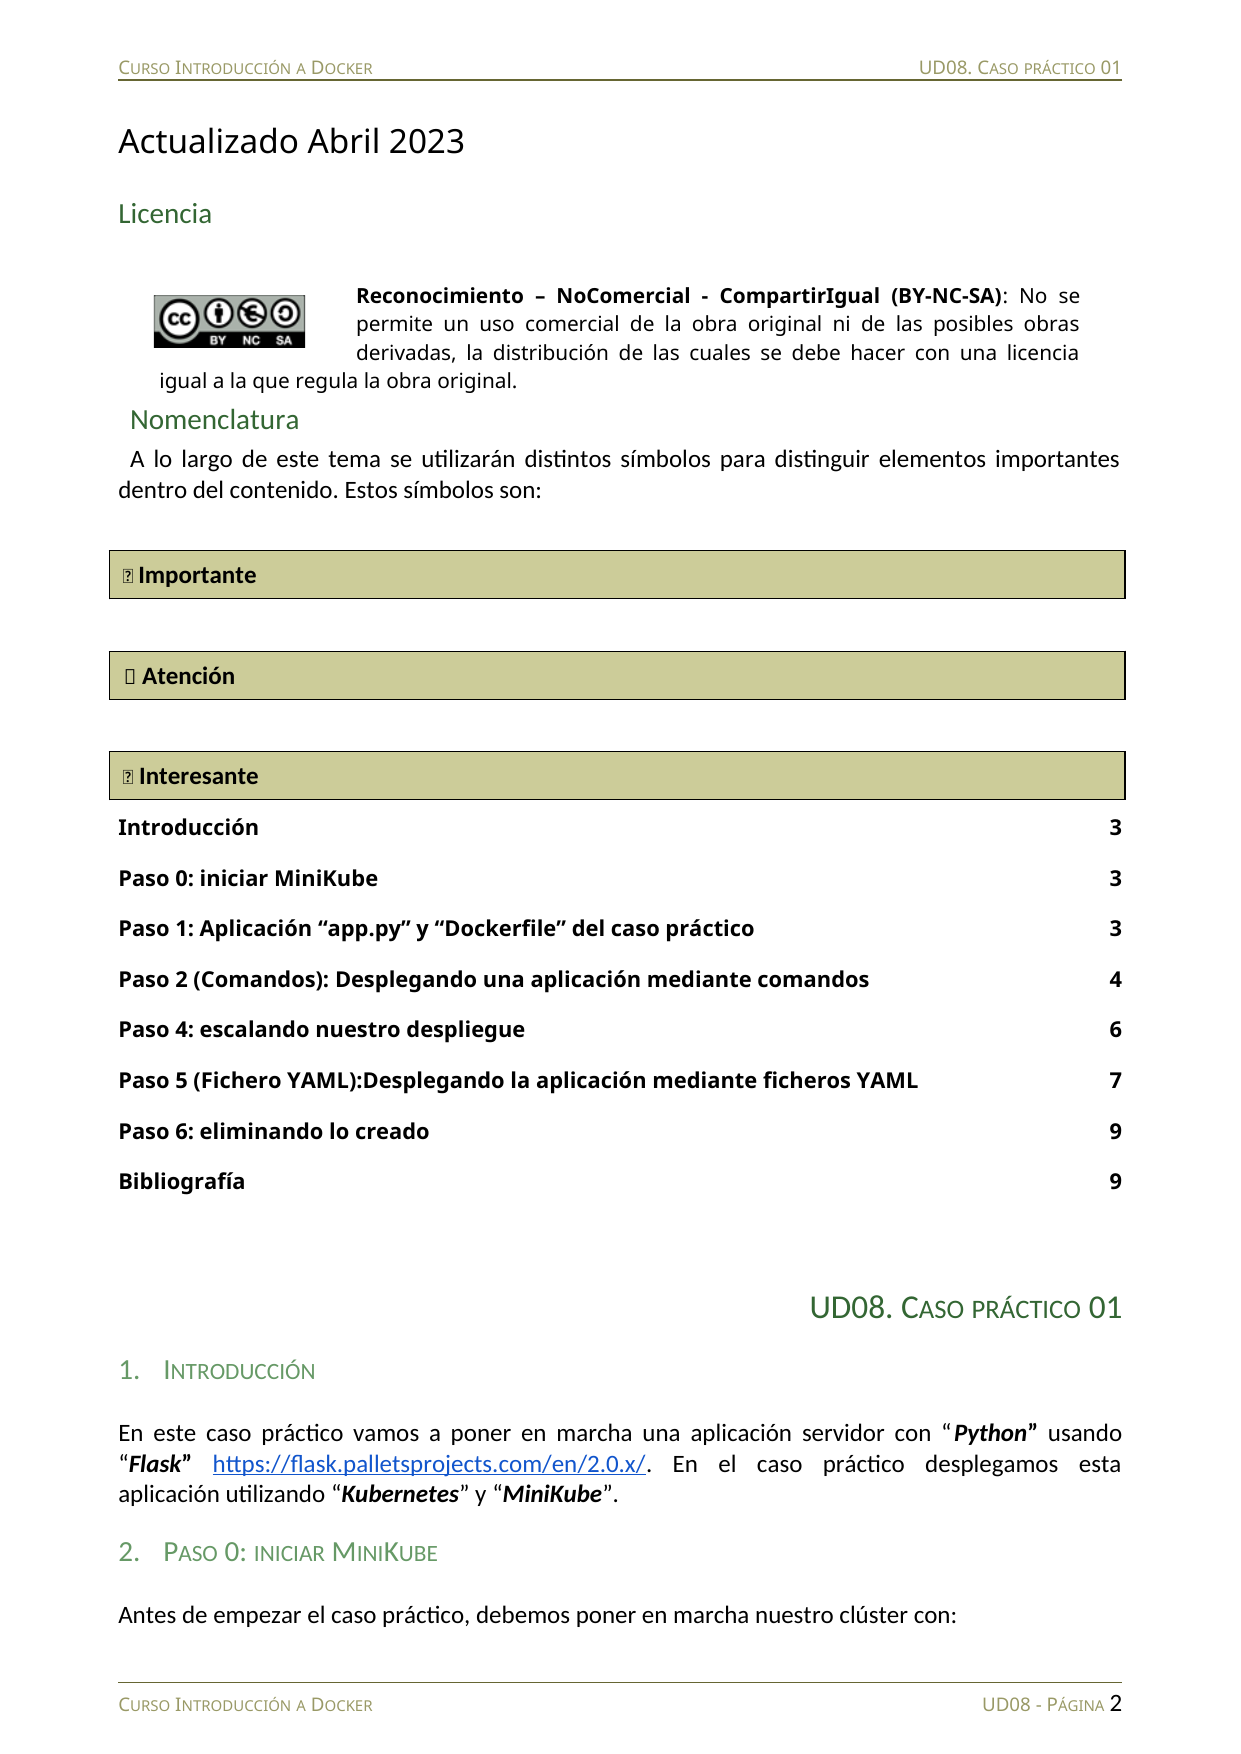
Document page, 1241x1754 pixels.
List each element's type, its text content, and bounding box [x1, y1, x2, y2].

text ❕ Atención [110, 652, 1124, 699]
text Paso 0: iniciar MiniKube 3 [118, 863, 1122, 892]
text En este caso práctico vamos a poner en marcha una aplicación servidor con “Python” usando “Flask” https://flask.palletsprojects.com/en/2.0.x/. En el caso práctico desplegamos esta aplicación utilizando “Kubernetes” y “MiniKube”. [118, 1417, 1122, 1509]
text Reconocimiento – NoComercial - CompartirIgual (BY-NC-SA): No se permite un uso comercial de la obra original ni de las posibles obras derivadas, la distribución de las cuales se debe hacer con una licencia igual a la que regula la obra original. [159, 281, 1080, 395]
text Antes de empezar el caso práctico, debemos poner en marcha nuestro clúster con: [118, 1599, 1122, 1630]
text Actualizado Abril 2023 [118, 118, 1122, 163]
subtitle Introducción [118, 1351, 1122, 1387]
text Introducción 3 [118, 812, 1122, 842]
text Paso 4: escalando nuestro despliegue 6 [118, 1014, 1122, 1044]
text Paso 1: Aplicación “app.py” y “Dockerfile” del caso práctico 3 [118, 913, 1122, 943]
text Paso 6: eliminando lo creado 9 [118, 1116, 1122, 1146]
text Paso 2 (Comandos): Desplegando una aplicación mediante comandos 4 [118, 964, 1122, 994]
text Bibliografía 9 [118, 1166, 1122, 1196]
text Paso 5 (Fichero YAML):Desplegando la aplicación mediante ficheros YAML 7 [118, 1065, 1122, 1095]
text 💬 Interesante [110, 752, 1124, 799]
text Licencia [118, 196, 1122, 231]
text 📖 Importante [110, 551, 1124, 598]
text UD08. Caso práctico 01 [118, 1286, 1122, 1327]
text A lo largo de este tema se utilizarán distintos símbolos para distinguir elementos importantes dentro del contenido. Estos símbolos son: [118, 443, 1122, 504]
picture [153, 295, 306, 348]
subtitle Paso 0: iniciar MiniKube [118, 1533, 1122, 1569]
text Nomenclatura [118, 401, 1122, 437]
